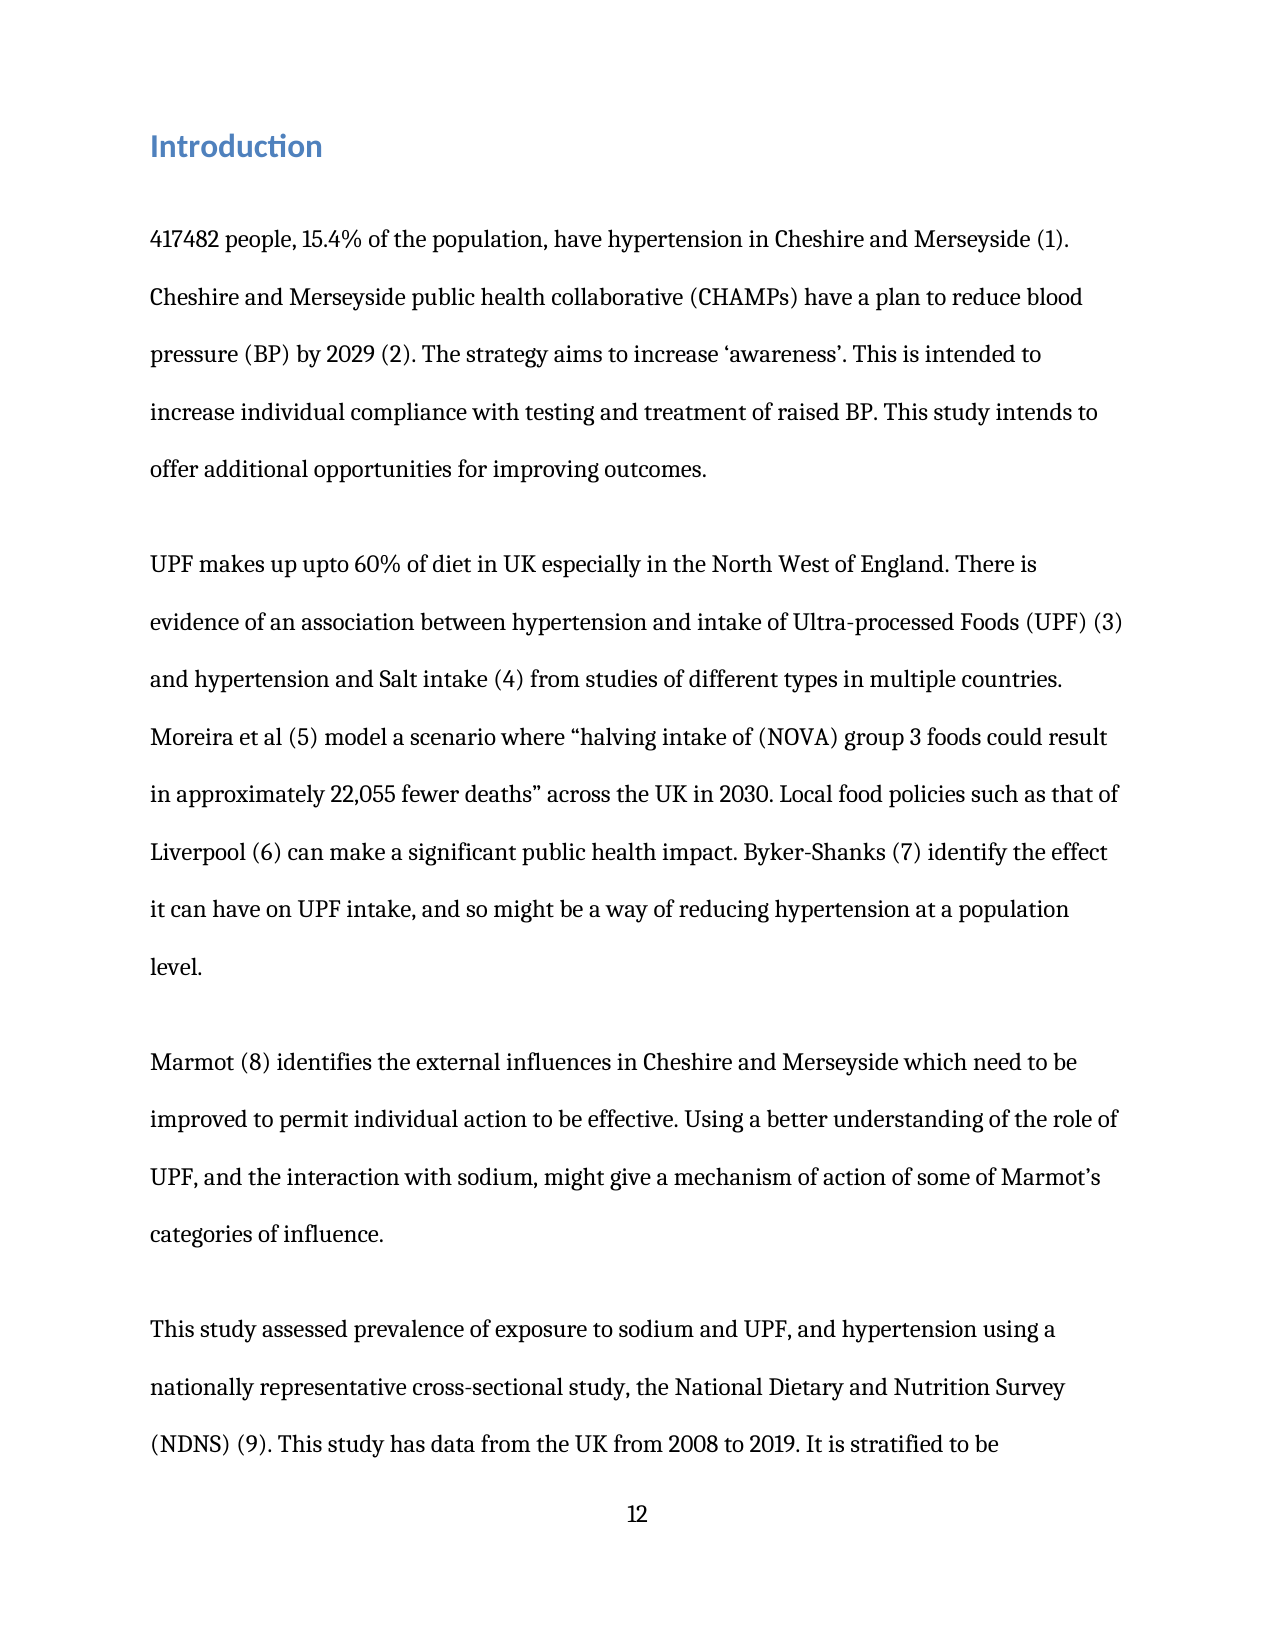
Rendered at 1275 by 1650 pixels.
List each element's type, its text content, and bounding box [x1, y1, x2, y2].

subtitle Introduction [150, 125, 1125, 166]
text This study assessed prevalence of exposure to sodium and UPF, and hypertension using a nationally representative cross-sectional study, the National Dietary and Nutrition Survey (NDNS) (9). This study has data from the UK from 2008 to 2019. It is stratified to be [150, 1315, 1125, 1459]
text Marmot (8) identifies the external influences in Cheshire and Merseyside which need to be improved to permit individual action to be effective. Using a better understanding of the role of UPF, and the interaction with sodium, might give a mechanism of action of some of Marmot’s categories of influence. [150, 1048, 1125, 1249]
text 417482 people, 15.4% of the population, have hypertension in Cheshire and Merseyside (1). Cheshire and Merseyside public health collaborative (CHAMPs) have a plan to reduce blood pressure (BP) by 2029 (2). The strategy aims to increase ‘awareness’. This is intended to increase individual compliance with testing and treatment of raised BP. This study intends to offer additional opportunities for improving outcomes. [150, 225, 1125, 484]
text UPF makes up upto 60% of diet in UK especially in the North West of England. There is evidence of an association between hypertension and intake of Ultra-processed Foods (UPF) (3) and hypertension and Salt intake (4) from studies of different types in multiple countries. Moreira et al (5) model a scenario where “halving intake of (NOVA) group 3 foods could result in approximately 22,055 fewer deaths” across the UK in 2030. Local food policies such as that of Liverpool (6) can make a significant public health impact. Byker-Shanks (7) identify the effect it can have on UPF intake, and so might be a way of reducing hypertension at a population level. [150, 550, 1125, 981]
